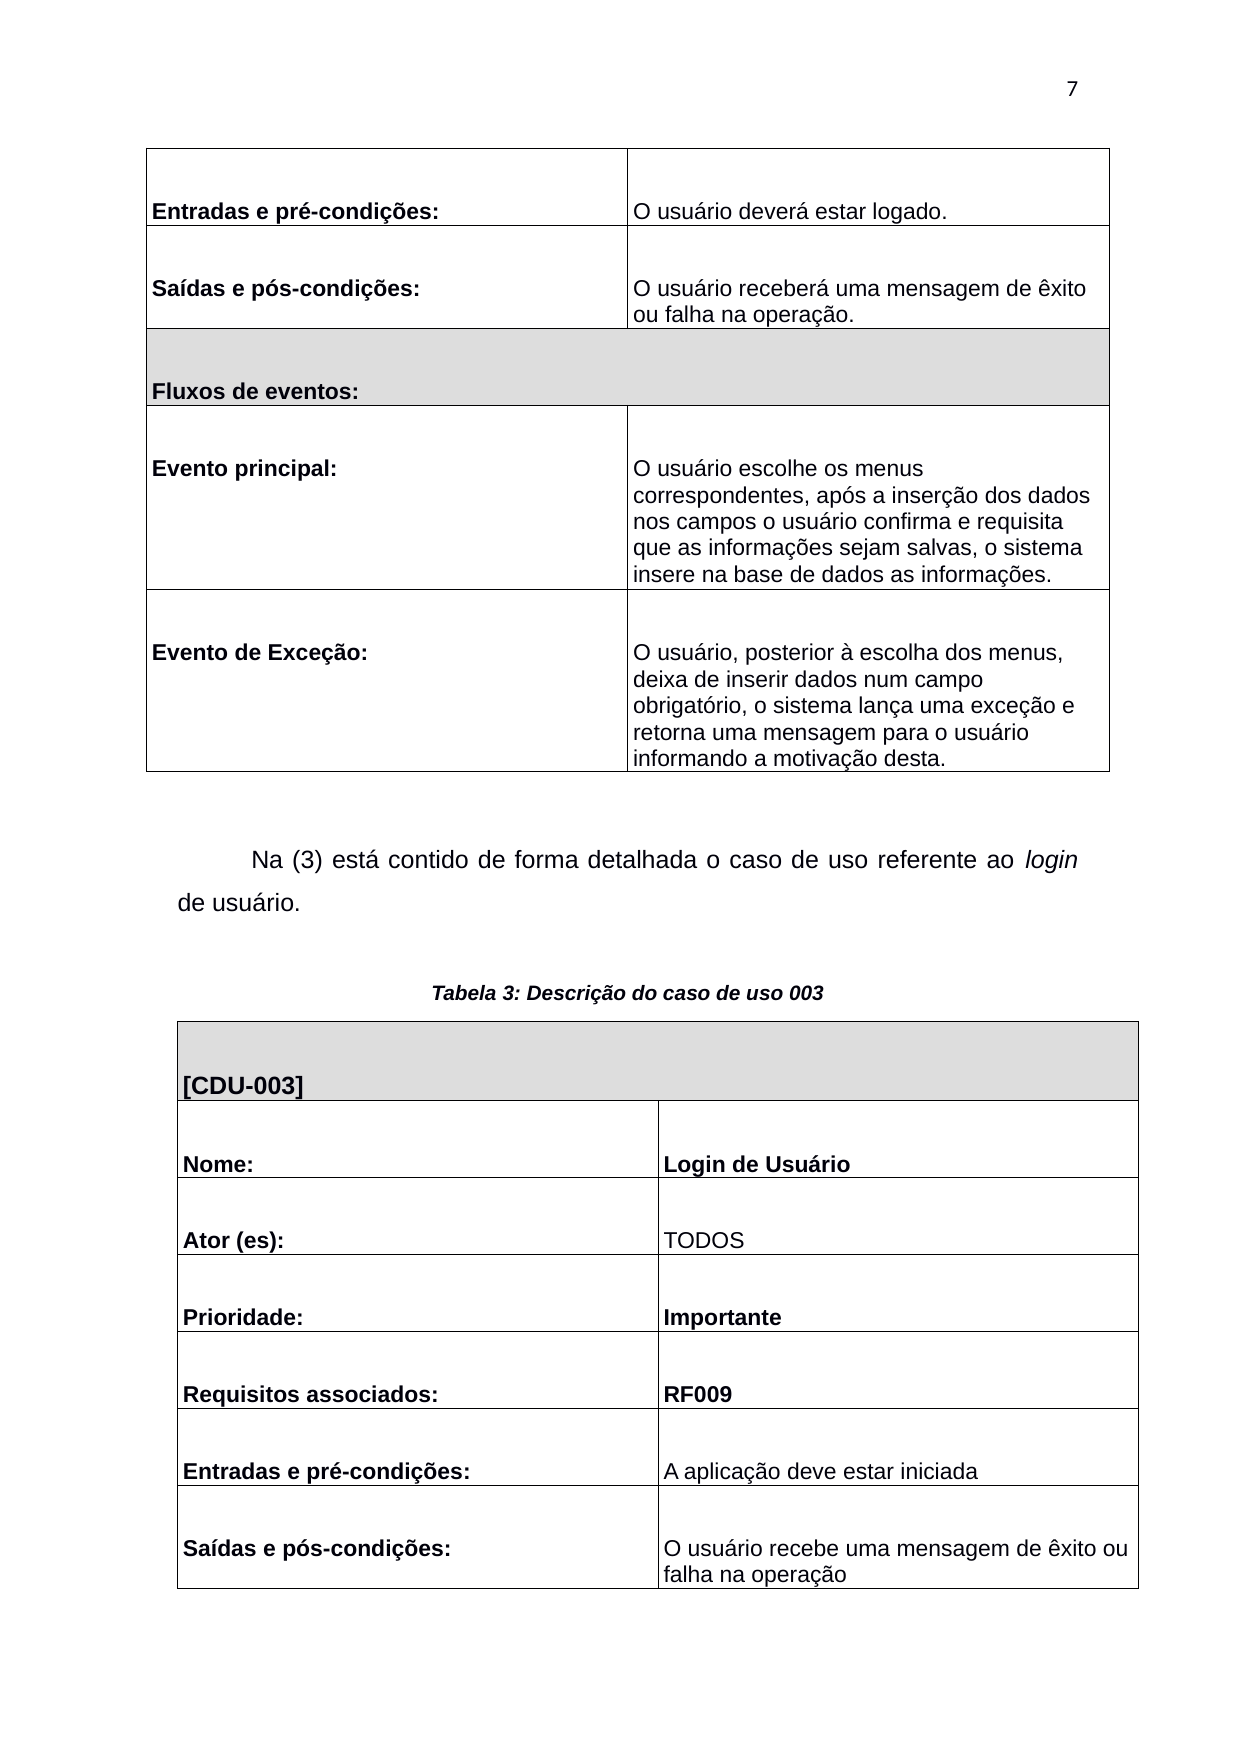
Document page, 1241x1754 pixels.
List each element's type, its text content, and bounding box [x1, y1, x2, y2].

table_cell Prioridade: [178, 1255, 658, 1331]
table_cell Entradas e pré-condições: [147, 149, 627, 224]
table_cell O usuário deverá estar logado. [628, 149, 1109, 224]
table_cell Saídas e pós-condições: [178, 1486, 658, 1588]
table_cell Nome: [178, 1101, 658, 1177]
table_cell O usuário, posterior à escolha dos menus, deixa de inserir dados num campo obrigatório, o sistema lança uma exceção e retorna uma mensagem para o usuário informando a motivação desta. [628, 590, 1109, 771]
table_cell O usuário recebe uma mensagem de êxito ou falha na operação [659, 1486, 1138, 1588]
table_cell Evento principal: [147, 406, 627, 589]
table_cell Requisitos associados: [178, 1332, 658, 1408]
table_cell Entradas e pré-condições: [178, 1409, 658, 1484]
table_cell Fluxos de eventos: [147, 329, 1109, 405]
table_cell Saídas e pós-condições: [147, 226, 627, 328]
table_header [CDU-003] [178, 1022, 1138, 1100]
table_cell Evento de Exceção: [147, 590, 627, 771]
table_cell O usuário receberá uma mensagem de êxito ou falha na operação. [628, 226, 1109, 328]
table_cell A aplicação deve estar iniciada [659, 1409, 1138, 1484]
table_cell Importante [659, 1255, 1138, 1331]
text Tabela 3: Descrição do caso de uso 003 [177, 981, 1078, 1005]
table_cell Login de Usuário [659, 1101, 1138, 1177]
table_cell O usuário escolhe os menus correspondentes, após a inserção dos dados nos campos o usuário confirma e requisita que as informações sejam salvas, o sistema insere na base de dados as informações. [628, 406, 1109, 589]
table_cell RF009 [659, 1332, 1138, 1408]
table_cell TODOS [659, 1178, 1138, 1254]
table_cell Ator (es): [178, 1178, 658, 1254]
list Na (Tabela 3) está contido de forma detalhada o caso de uso referente ao login de usuário. [177, 844, 1078, 916]
